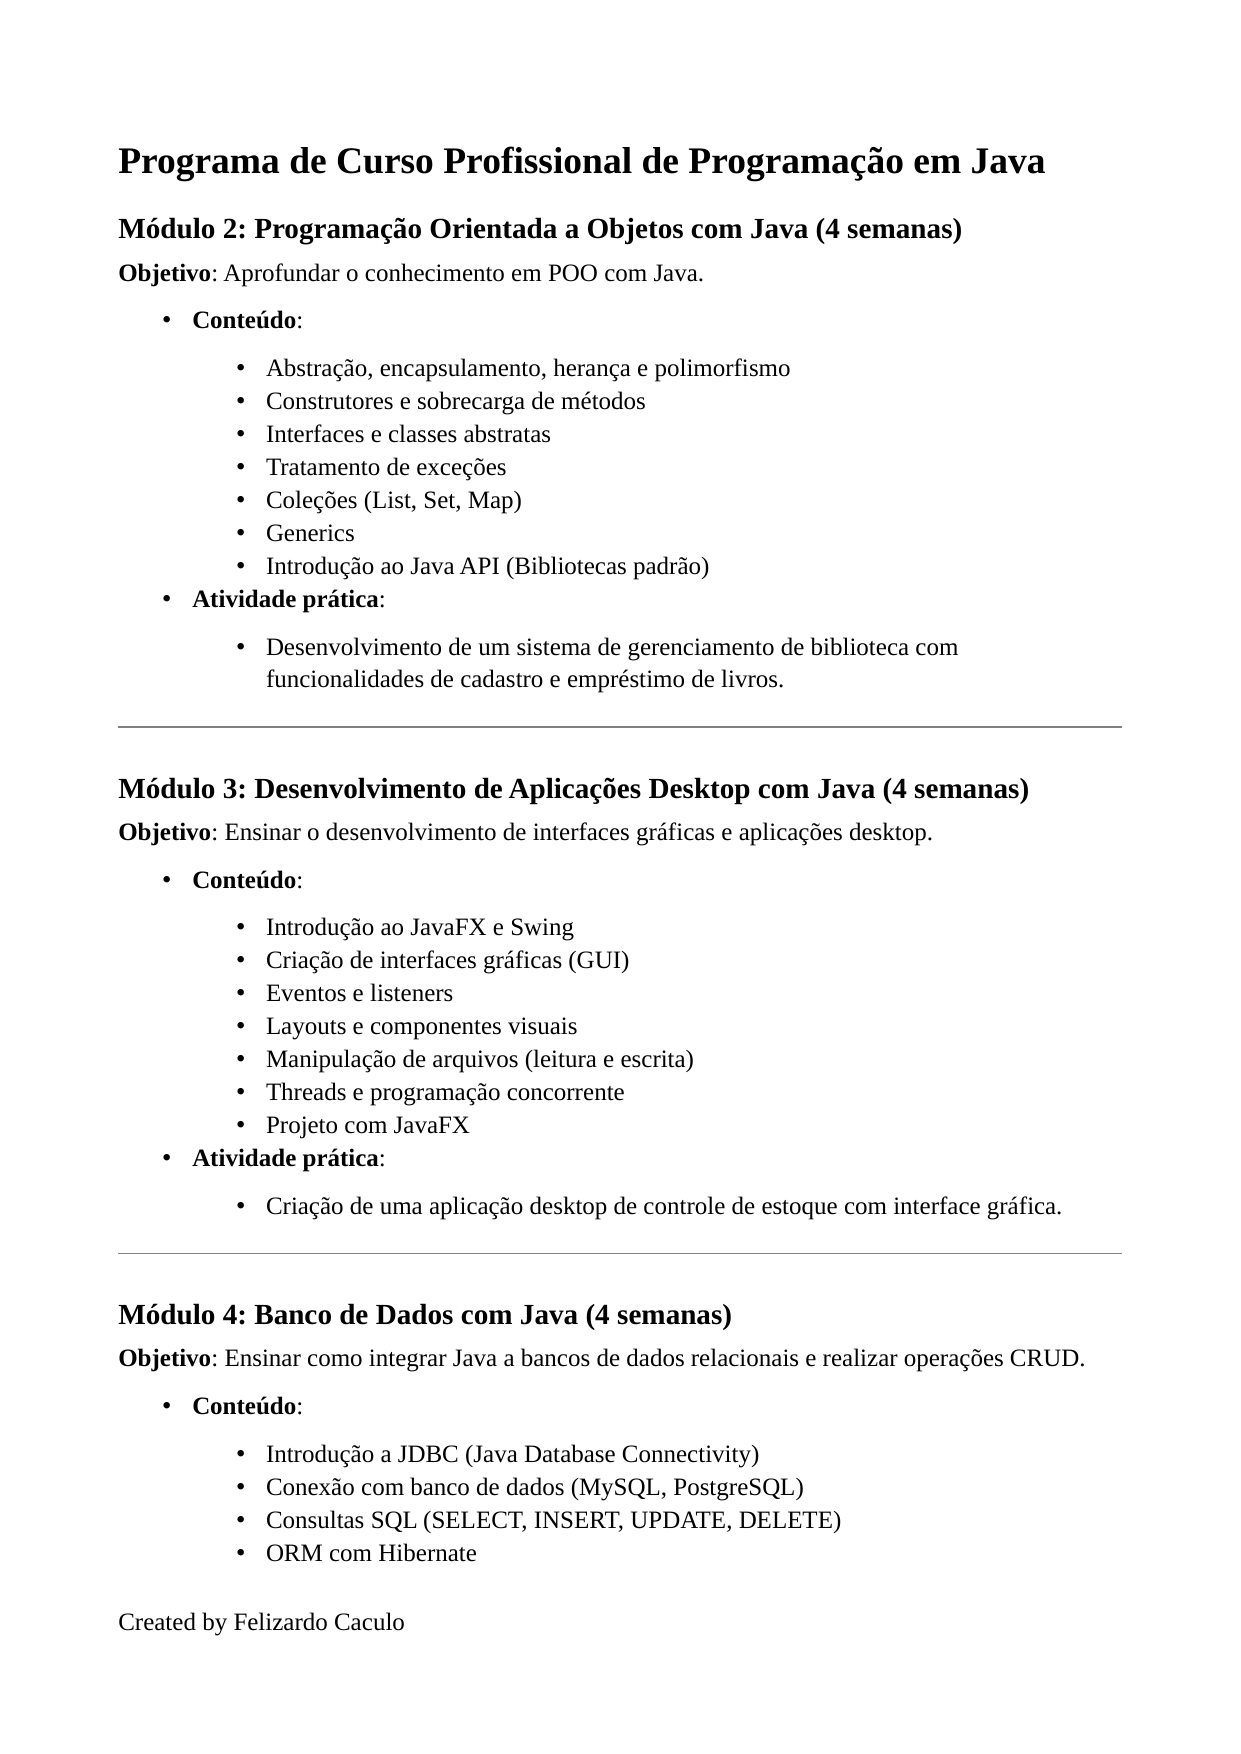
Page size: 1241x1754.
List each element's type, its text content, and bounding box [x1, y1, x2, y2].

list Generics [236, 518, 1122, 547]
list Introdução ao Java API (Bibliotecas padrão) [236, 551, 1122, 580]
list Coleções (List, Set, Map) [236, 485, 1122, 514]
list Criação de interfaces gráficas (GUI) [236, 945, 1122, 974]
list Introdução a JDBC (Java Database Connectivity) [236, 1439, 1122, 1467]
list Desenvolvimento de um sistema de gerenciamento de biblioteca com funcionalidades de cadastro e empréstimo de livros. [236, 632, 1122, 693]
list Projeto com JavaFX [236, 1110, 1122, 1139]
list Atividade prática: [162, 584, 1122, 613]
text Objetivo: Aprofundar o conhecimento em POO com Java. [118, 258, 1122, 286]
list Conteúdo: [162, 305, 1122, 334]
subtitle Módulo 4: Banco de Dados com Java (4 semanas) [118, 1297, 1122, 1331]
list Conexão com banco de dados (MySQL, PostgreSQL) [236, 1472, 1122, 1501]
list Threads e programação concorrente [236, 1077, 1122, 1106]
list Tratamento de exceções [236, 452, 1122, 481]
subtitle Módulo 2: Programação Orientada a Objetos com Java (4 semanas) [118, 212, 1122, 245]
text Objetivo: Ensinar o desenvolvimento de interfaces gráficas e aplicações desktop. [118, 817, 1122, 846]
list Manipulação de arquivos (leitura e escrita) [236, 1044, 1122, 1073]
list Eventos e listeners [236, 978, 1122, 1007]
list Abstração, encapsulamento, herança e polimorfismo [236, 353, 1122, 382]
subtitle Módulo 3: Desenvolvimento de Aplicações Desktop com Java (4 semanas) [118, 771, 1122, 804]
text Objetivo: Ensinar como integrar Java a bancos de dados relacionais e realizar operações CRUD. [118, 1343, 1122, 1372]
list Introdução ao JavaFX e Swing [236, 912, 1122, 941]
list Criação de uma aplicação desktop de controle de estoque com interface gráfica. [236, 1191, 1122, 1220]
list Construtores e sobrecarga de métodos [236, 386, 1122, 414]
list Atividade prática: [162, 1143, 1122, 1172]
list Conteúdo: [162, 865, 1122, 893]
list Layouts e componentes visuais [236, 1011, 1122, 1040]
list Consultas SQL (SELECT, INSERT, UPDATE, DELETE) [236, 1505, 1122, 1533]
list ORM com Hibernate [236, 1538, 1122, 1567]
list Interfaces e classes abstratas [236, 419, 1122, 448]
list Conteúdo: [162, 1391, 1122, 1420]
